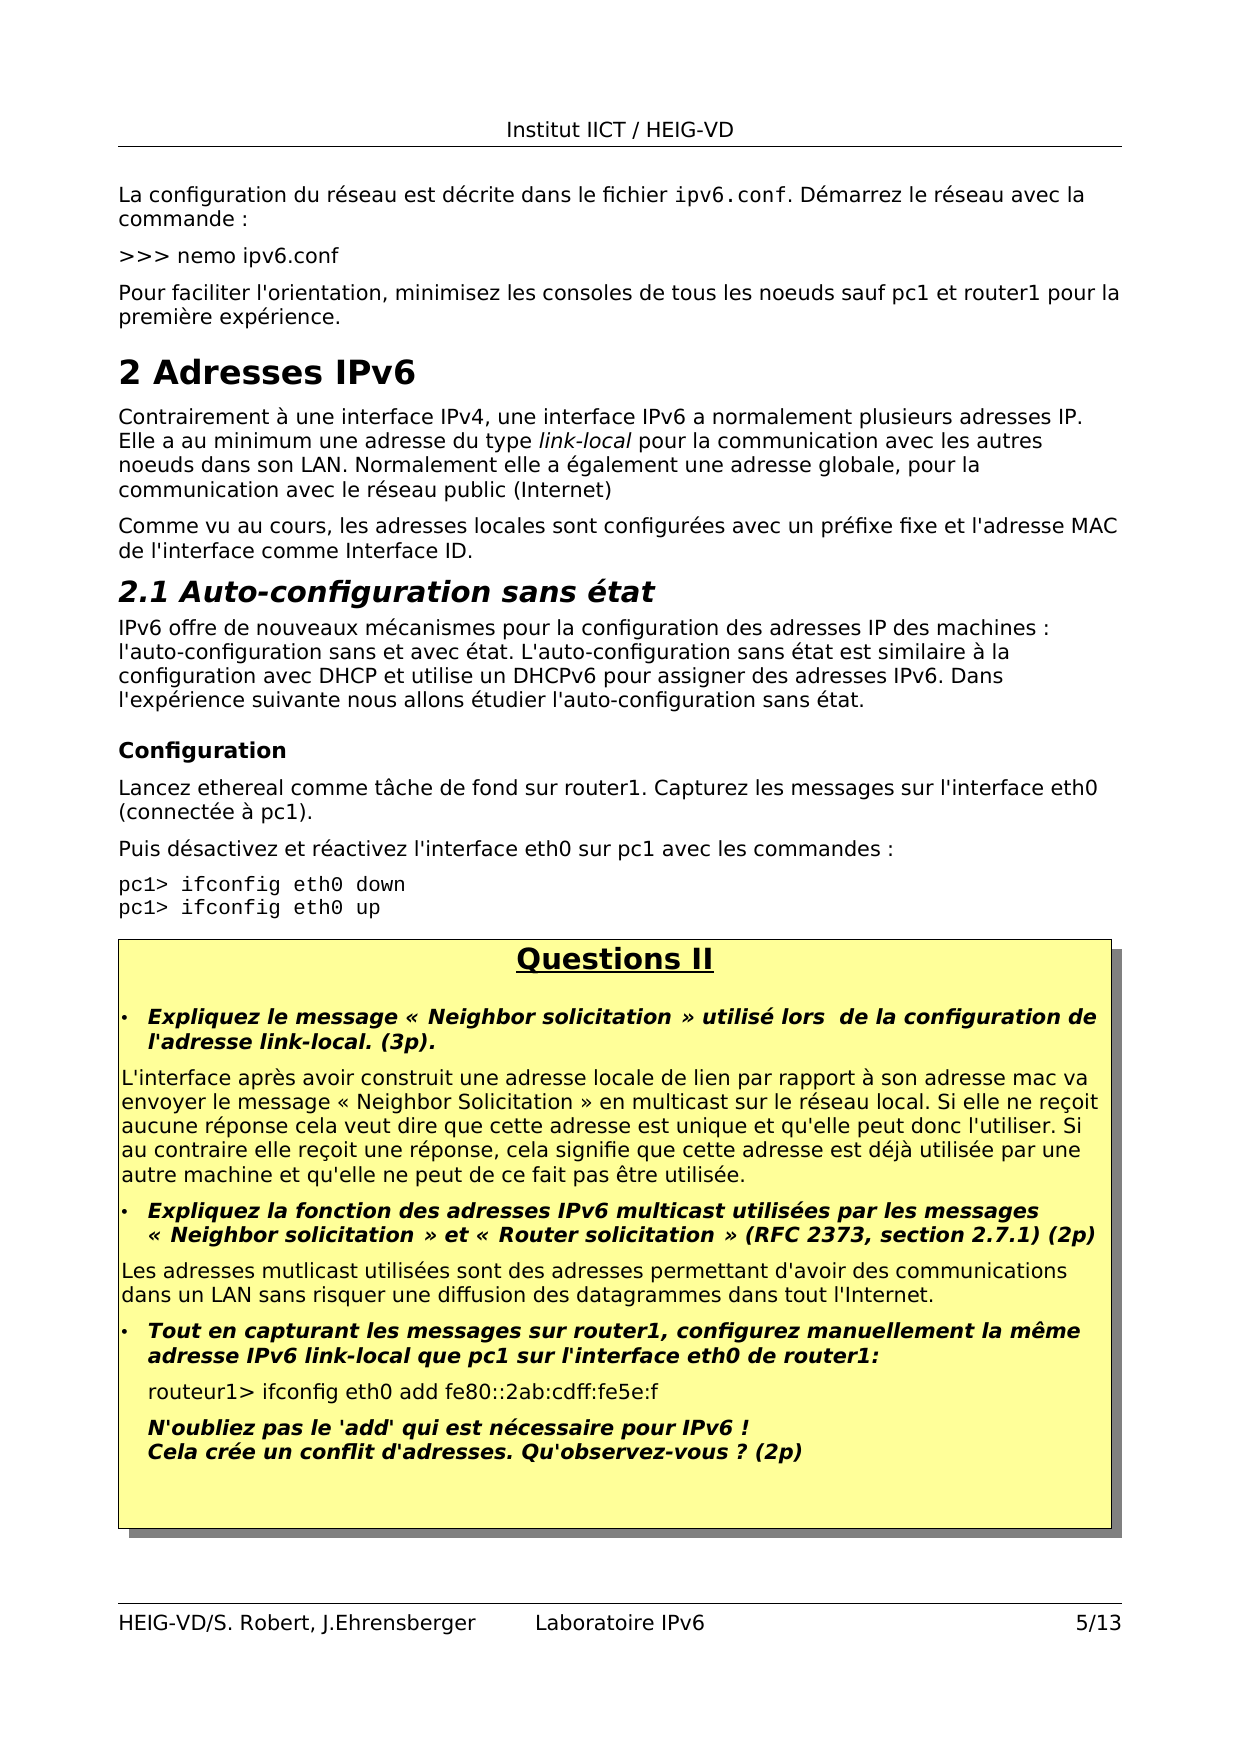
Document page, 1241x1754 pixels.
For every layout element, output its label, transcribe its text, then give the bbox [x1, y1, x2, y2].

text IPv6 offre de nouveaux mécanismes pour la configuration des adresses IP des machines : l'auto-configuration sans et avec état. L'auto-configuration sans état est similaire à la configuration avec DHCP et utilise un DHCPv6 pour assigner des adresses IPv6. Dans l'expérience suivante nous allons étudier l'auto-configuration sans état. [118, 616, 1122, 713]
text La configuration du réseau est décrite dans le fichier ipv6.conf. Démarrez le réseau avec la commande : [118, 183, 1122, 231]
list Expliquez le message « Neighbor solicitation » utilisé lors de la configuration de l'adresse link-local. (3p). [119, 1002, 1111, 1054]
text Puis désactivez et réactivez l'interface eth0 sur pc1 avec les commandes : [118, 837, 1122, 861]
text L'interface après avoir construit une adresse locale de lien par rapport à son adresse mac va envoyer le message « Neighbor Solicitation » en multicast sur le réseau local. Si elle ne reçoit aucune réponse cela veut dire que cette adresse est unique et qu'elle peut donc l'utiliser. Si au contraire elle reçoit une réponse, cela signifie que cette adresse est déjà utilisée par une autre machine et qu'elle ne peut de ce fait pas être utilisée. [119, 1063, 1111, 1187]
text Contrairement à une interface IPv4, une interface IPv6 a normalement plusieurs adresses IP. Elle a au minimum une adresse du type link-local pour la communication avec les autres noeuds dans son LAN. Normalement elle a également une adresse globale, pour la communication avec le réseau public (Internet) [118, 405, 1122, 502]
subtitle Adresses IPv6 [118, 354, 1122, 393]
list N'oubliez pas le 'add' qui est nécessaire pour IPv6 ! Cela crée un conflit d'adresses. Qu'observez-vous ? (2p) [119, 1413, 1111, 1464]
subtitle Auto-configuration sans état [118, 576, 1122, 610]
subtitle Configuration [118, 738, 1122, 764]
list Expliquez la fonction des adresses IPv6 multicast utilisées par les messages « Neighbor solicitation » et « Router solicitation » (RFC 2373, section 2.7.1) (2p) [119, 1196, 1111, 1247]
text Les adresses mutlicast utilisées sont des adresses permettant d'avoir des communications dans un LAN sans risquer une diffusion des datagrammes dans tout l'Internet. [119, 1256, 1111, 1308]
text >>> nemo ipv6.conf [118, 244, 1122, 268]
text Pour faciliter l'orientation, minimisez les consoles de tous les noeuds sauf pc1 et router1 pour la première expérience. [118, 281, 1122, 329]
list routeur1> ifconfig eth0 add fe80::2ab:cdff:fe5e:f [119, 1377, 1111, 1404]
subtitle Questions II [119, 940, 1111, 976]
text Comme vu au cours, les adresses locales sont configurées avec un préfixe fixe et l'adresse MAC de l'interface comme Interface ID. [118, 514, 1122, 563]
text Lancez ethereal comme tâche de fond sur router1. Capturez les messages sur l'interface eth0 (connectée à pc1). [118, 776, 1122, 825]
text pc1> ifconfig eth0 down pc1> ifconfig eth0 up [118, 874, 1122, 921]
list Tout en capturant les messages sur router1, configurez manuellement la même adresse IPv6 link-local que pc1 sur l'interface eth0 de router1: [119, 1317, 1111, 1368]
